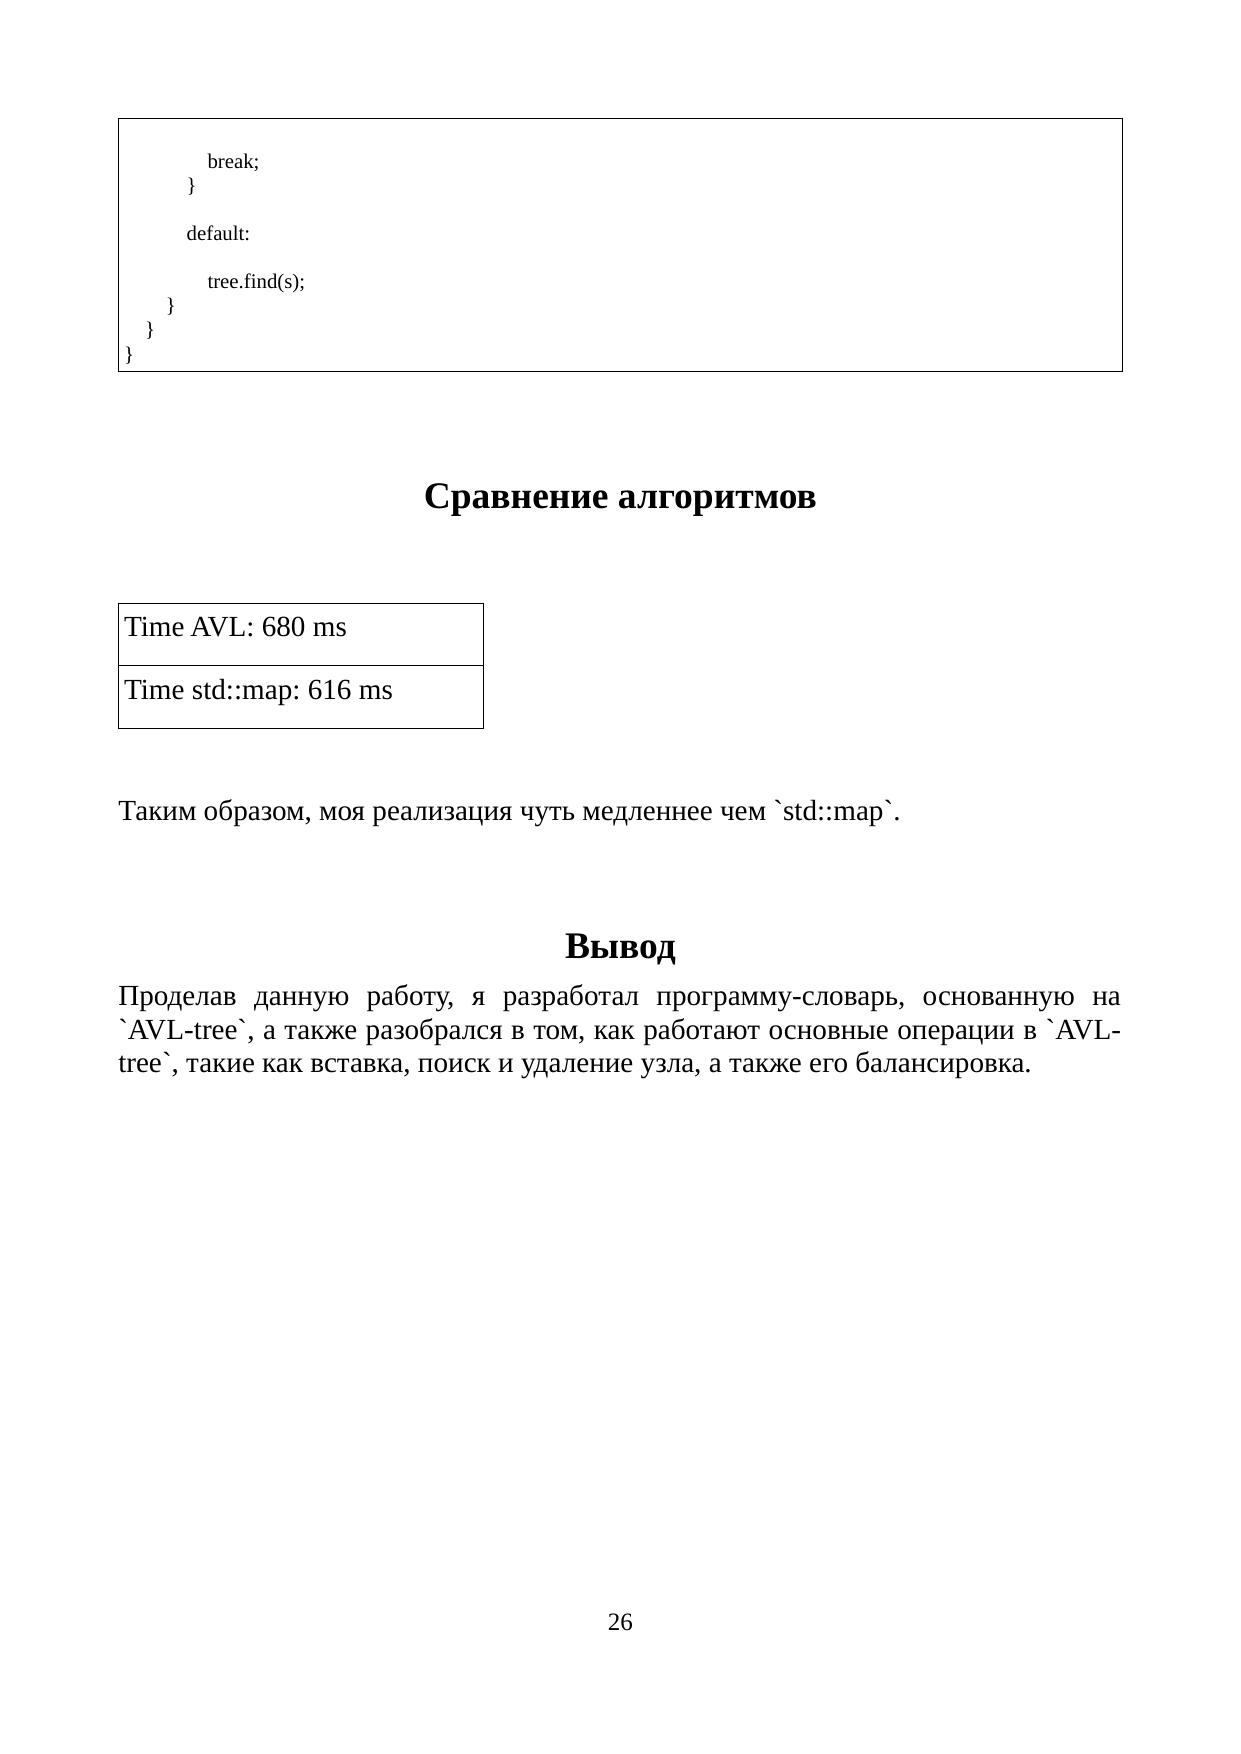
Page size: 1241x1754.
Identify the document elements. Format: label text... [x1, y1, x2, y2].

table_header Time AVL: 680 ms [119, 604, 483, 665]
text Проделав данную работу, я разработал программу-словарь, основанную на `AVL-tree`, а также разобрался в том, как работают основные операции в `AVL-tree`, такие как вставка, поиск и удаление узла, а также его балансировка. [118, 978, 1122, 1079]
subtitle Вывод [118, 924, 1122, 967]
text Таким образом, моя реализация чуть медленнее чем `std::map`. [118, 793, 1122, 827]
table_header break; } default: tree.find(s); } } } [119, 119, 1122, 371]
text Сравнение алгоритмов [118, 473, 1122, 516]
table_cell Time std::map: 616 ms [119, 666, 483, 728]
